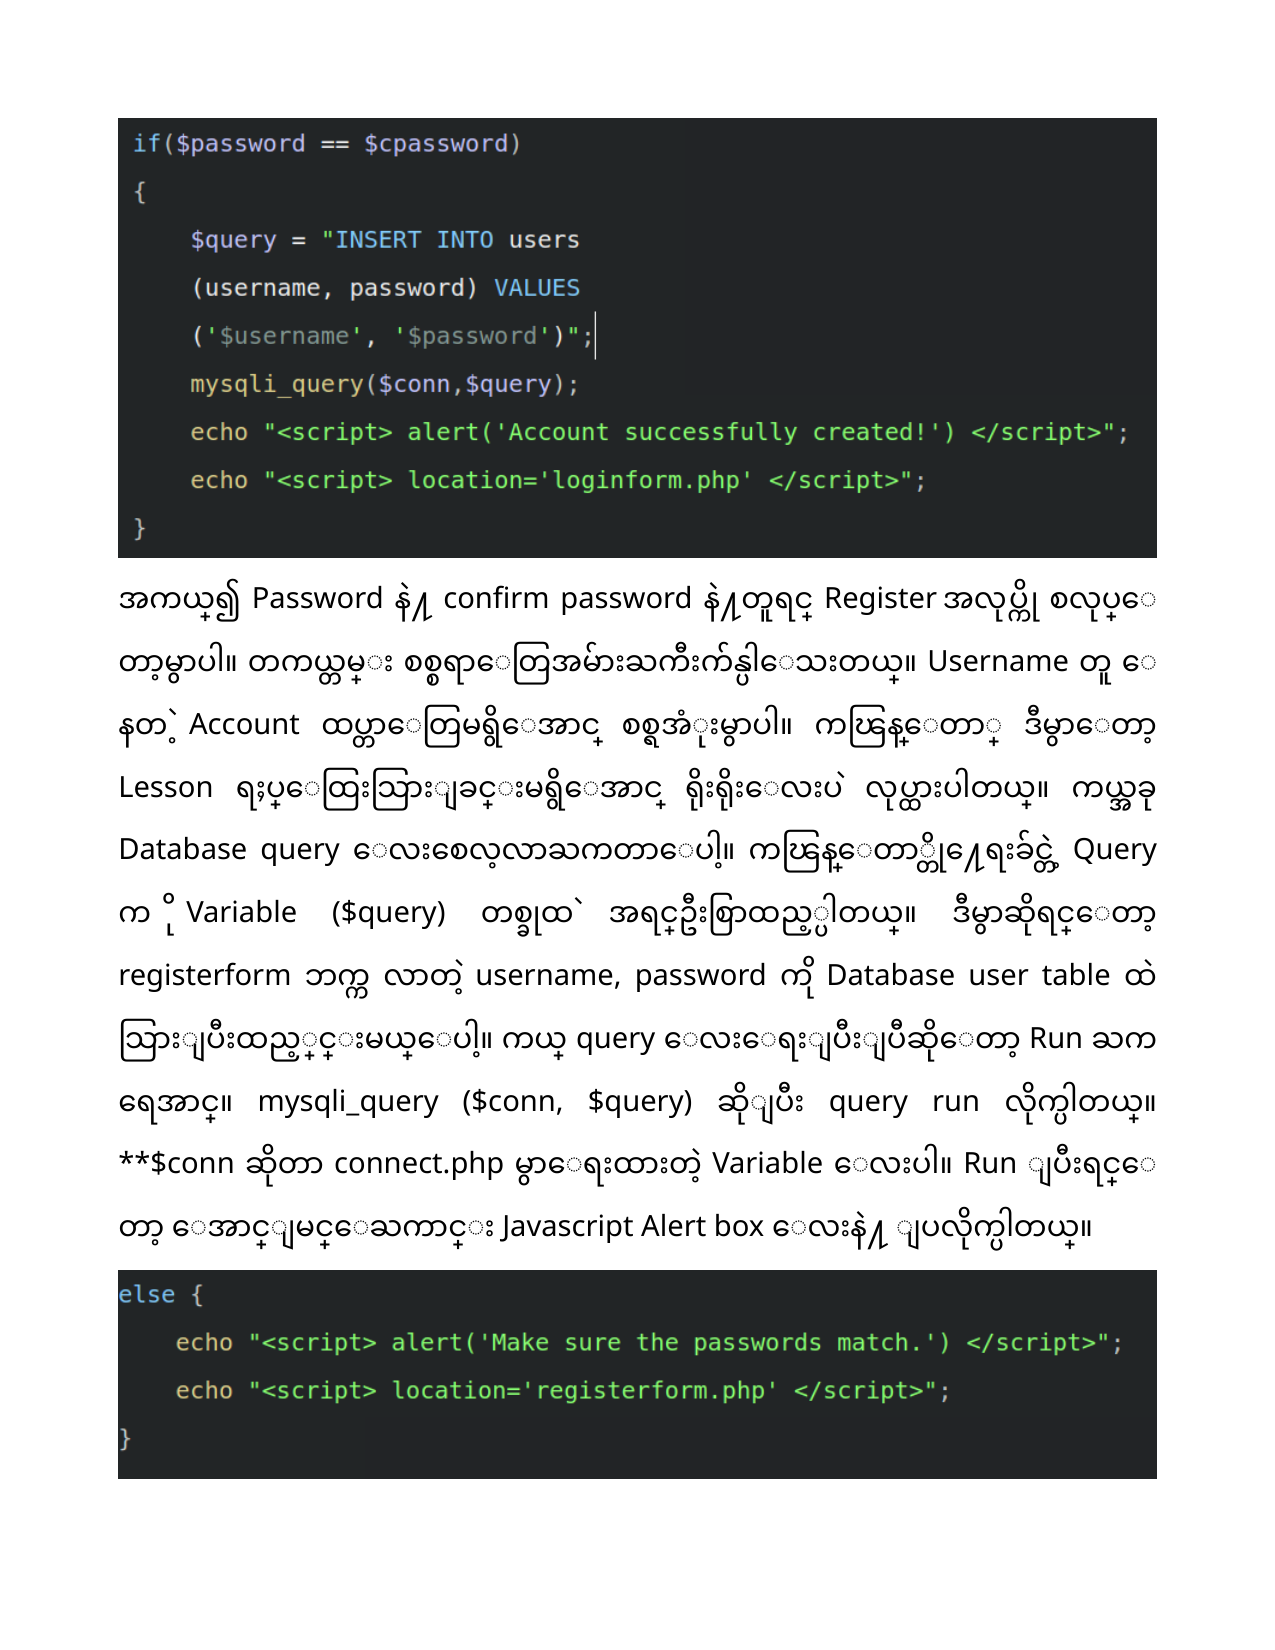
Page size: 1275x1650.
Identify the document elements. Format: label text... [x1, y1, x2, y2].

picture [118, 1270, 1157, 1479]
picture [118, 118, 1157, 558]
text အကယ္၍ Password နဲ႔ confirm password နဲ႔တူရင္ Registerအလုပ္ကို စလုပ္ေတာ့မွာပါ။ တကယ္တမ္း စစ္စရာေတြအမ်ားႀကီးက်န္ပါေသးတယ္။ Username တူ ေနတဲ့ Account ထပ္တာေတြမရွိေအာင္ စစ္ရအံုးမွာပါ။ ကၽြန္ေတာ္ ဒီမွာေတာ့ Lesson ရႈပ္ေထြးသြားျခင္းမရွိေအာင္ ရိုးရိုးေလးပဲ လုပ္ထားပါတယ္။ ကယ္အခု Database query ေလးစေလ့လာႀကတာေပါ့။ ကၽြန္ေတာ္တို႔ေရးခ်င္တဲ့ Query ကို Variable ($query) တစ္ခုထဲ အရင္ဦးစြာထည့္ပါတယ္။ ဒီမွာဆိုရင္ေတာ့ registerform ဘက္က လာတဲ့ username, password ကို Database user table ထဲသြားျပီးထည့္သြင္းမယ္ေပါ့။ ကယ္ query ေလးေရးျပီးျပီဆိုေတာ့ Run ႀကရေအာင္။ mysqli_query ($conn, $query) ဆိုျပီး query run လိုက္ပါတယ္။ **$conn ဆိုတာ connect.php မွာေရးထားတဲ့ Variable ေလးပါ။ Run ျပီးရင္ေတာ့ ေအာင္ျမင္ေႀကာင္း Javascript Alert box ေလးနဲ႔ ျပလိုက္ပါတယ္။ [118, 558, 1157, 1248]
